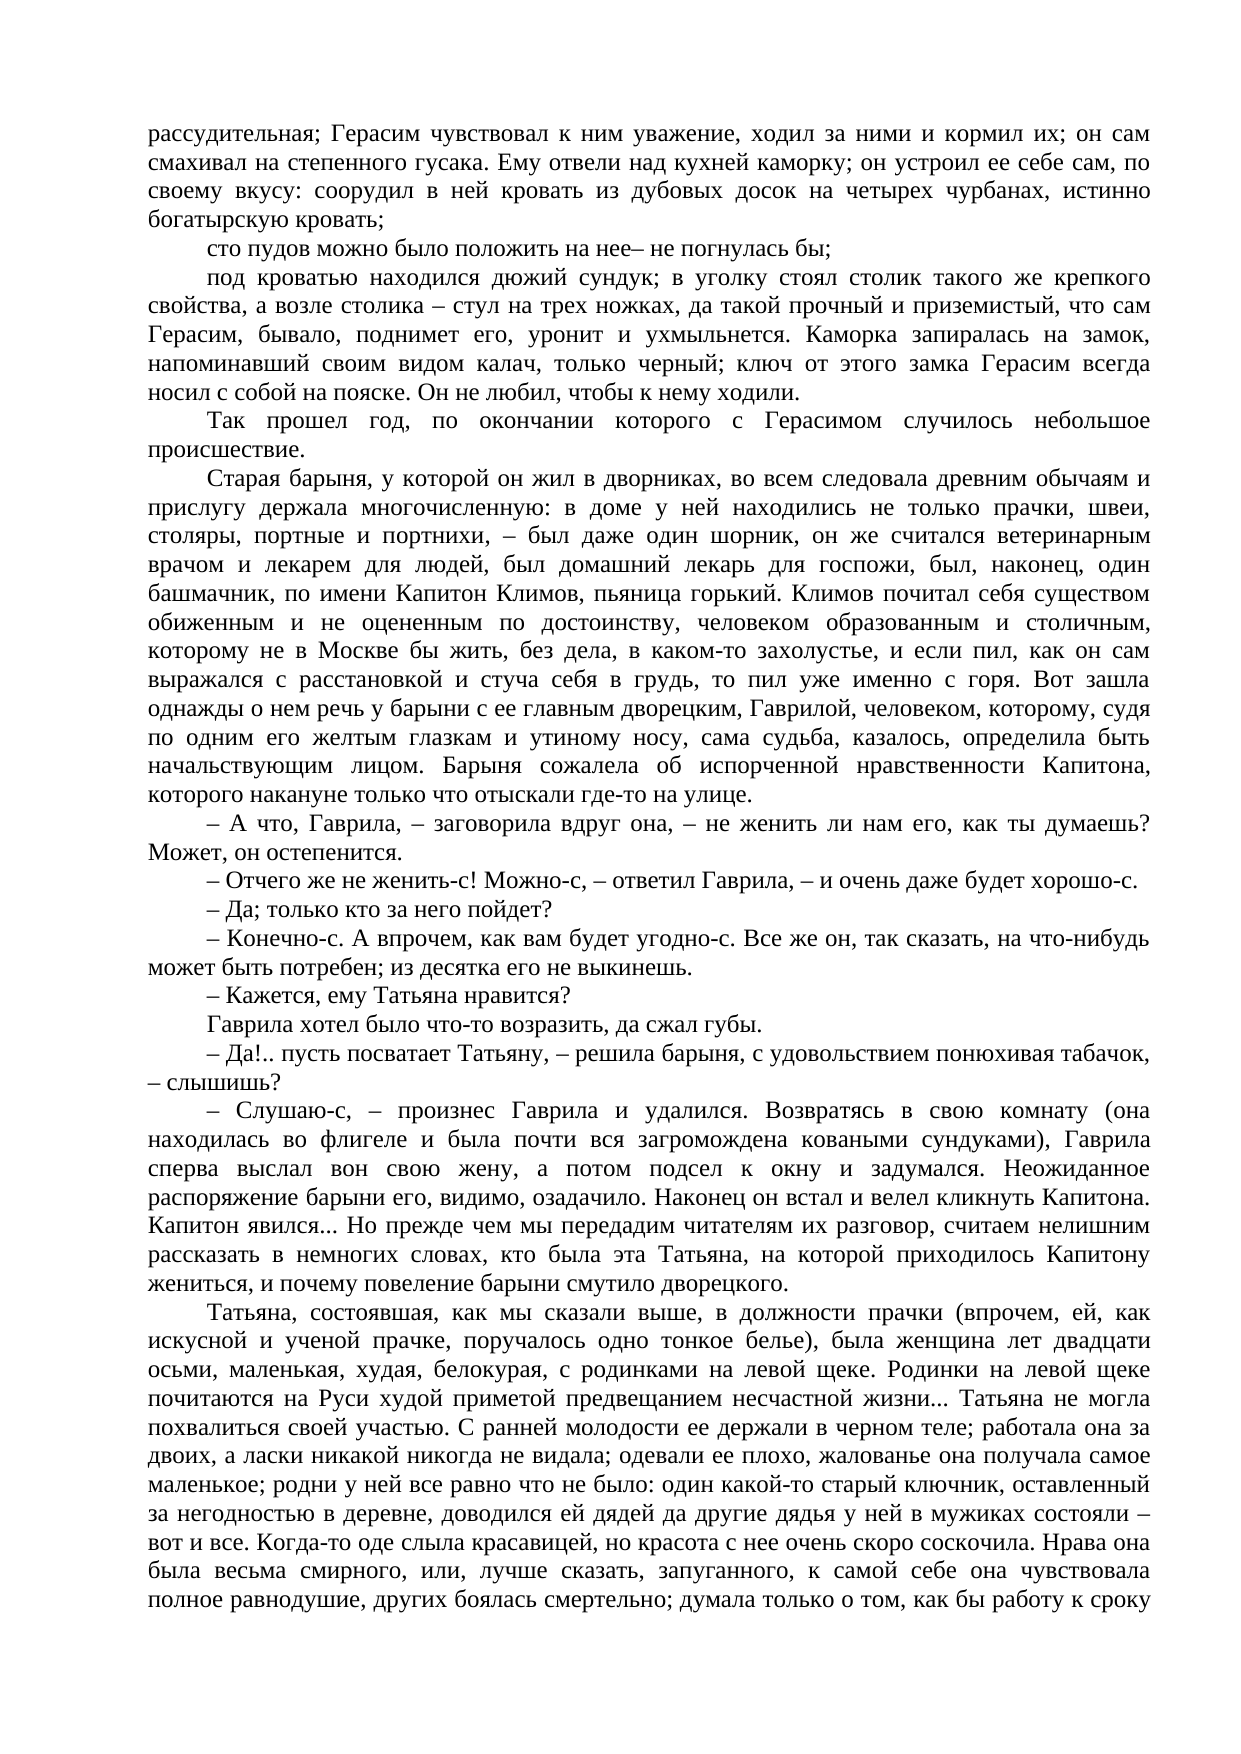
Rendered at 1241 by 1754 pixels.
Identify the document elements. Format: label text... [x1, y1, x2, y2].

text – Слушаю-с, – произнес Гаврила и удалился. Возвратясь в свою комнату (она находилась во флигеле и была почти вся загромождена коваными сундуками), Гаврила сперва выслал вон свою жену, а потом подсел к окну и задумался. Неожиданное распоряжение барыни его, видимо, озадачило. Наконец он встал и велел кликнуть Капитона. Капитон явился... Но прежде чем мы передадим читателям их разговор, считаем нелишним рассказать в немногих словах, кто была эта Татьяна, на которой приходилось Капитону жениться, и почему повеление барыни смутило дворецкого. [148, 1096, 1152, 1297]
text Гаврила хотел было что-то возразить, да сжал губы. [148, 1009, 1152, 1038]
text – А что, Гаврила, – заговорила вдруг она, – не женить ли нам его, как ты думаешь? Может, он остепенится. [148, 808, 1152, 866]
text – Да; только кто за него пойдет? [148, 894, 1152, 923]
text Татьяна, состоявшая, как мы сказали выше, в должности прачки (впрочем, ей, как искусной и ученой прачке, поручалось одно тонкое белье), была женщина лет двадцати осьми, маленькая, худая, белокурая, с родинками на левой щеке. Родинки на левой щеке почитаются на Руси худой приметой предвещанием несчастной жизни... Татьяна не могла похвалиться своей участью. С ранней молодости ее держали в черном теле; работала она за двоих, а ласки никакой никогда не видала; одевали ее плохо, жалованье она получала самое маленькое; родни у ней все равно что не было: один какой-то старый ключник, оставленный за негодностью в деревне, доводился ей дядей да другие дядья у ней в мужиках состояли – вот и все. Когда-то оде слыла красавицей, но красота с нее очень скоро соскочила. Нрава она была весьма смирного, или, лучше сказать, запуганного, к самой себе она чувствовала полное равнодушие, других боялась смертельно; думала только о том, как бы работу к сроку [148, 1297, 1152, 1613]
text – Кажется, ему Татьяна нравится? [148, 981, 1152, 1009]
text – Да!.. пусть посватает Татьяну, – решила барыня, с удовольствием понюхивая табачок, – слышишь? [148, 1038, 1152, 1096]
text – Отчего же не женить-с! Можно-с, – ответил Гаврила, – и очень даже будет хорошо-с. [148, 866, 1152, 894]
text сто пудов можно было положить на нее– не погнулась бы; [148, 233, 1152, 262]
text под кроватью находился дюжий сундук; в уголку стоял столик такого же крепкого свойства, а возле столика – стул на трех ножках, да такой прочный и приземистый, что сам Герасим, бывало, поднимет его, уронит и ухмыльнется. Каморка запиралась на замок, напоминавший своим видом калач, только черный; ключ от этого замка Герасим всегда носил с собой на пояске. Он не любил, чтобы к нему ходили. [148, 262, 1152, 406]
text Старая барыня, у которой он жил в дворниках, во всем следовала древним обычаям и прислугу держала многочисленную: в доме у ней находились не только прачки, швеи, столяры, портные и портнихи, – был даже один шорник, он же считался ветеринарным врачом и лекарем для людей, был домашний лекарь для госпожи, был, наконец, один башмачник, по имени Капитон Климов, пьяница горький. Климов почитал себя существом обиженным и не оцененным по достоинству, человеком образованным и столичным, которому не в Москве бы жить, без дела, в каком-то захолустье, и если пил, как он сам выражался с расстановкой и стуча себя в грудь, то пил уже именно с горя. Вот зашла однажды о нем речь у барыни с ее главным дворецким, Гаврилой, человеком, которому, судя по одним его желтым глазкам и утиному носу, сама судьба, казалось, определила быть начальствующим лицом. Барыня сожалела об испорченной нравственности Капитона, которого накануне только что отыскали где-то на улице. [148, 463, 1152, 808]
text Так прошел год, по окончании которого с Герасимом случилось небольшое происшествие. [148, 406, 1152, 463]
text – Конечно-с. А впрочем, как вам будет угодно-с. Все же он, так сказать, на что-нибудь может быть потребен; из десятка его не выкинешь. [148, 923, 1152, 981]
text рассудительная; Герасим чувствовал к ним уважение, ходил за ними и кормил их; он сам смахивал на степенного гусака. Ему отвели над кухней каморку; он устроил ее себе сам, по своему вкусу: соорудил в ней кровать из дубовых досок на четырех чурбанах, истинно богатырскую кровать; [148, 118, 1152, 233]
